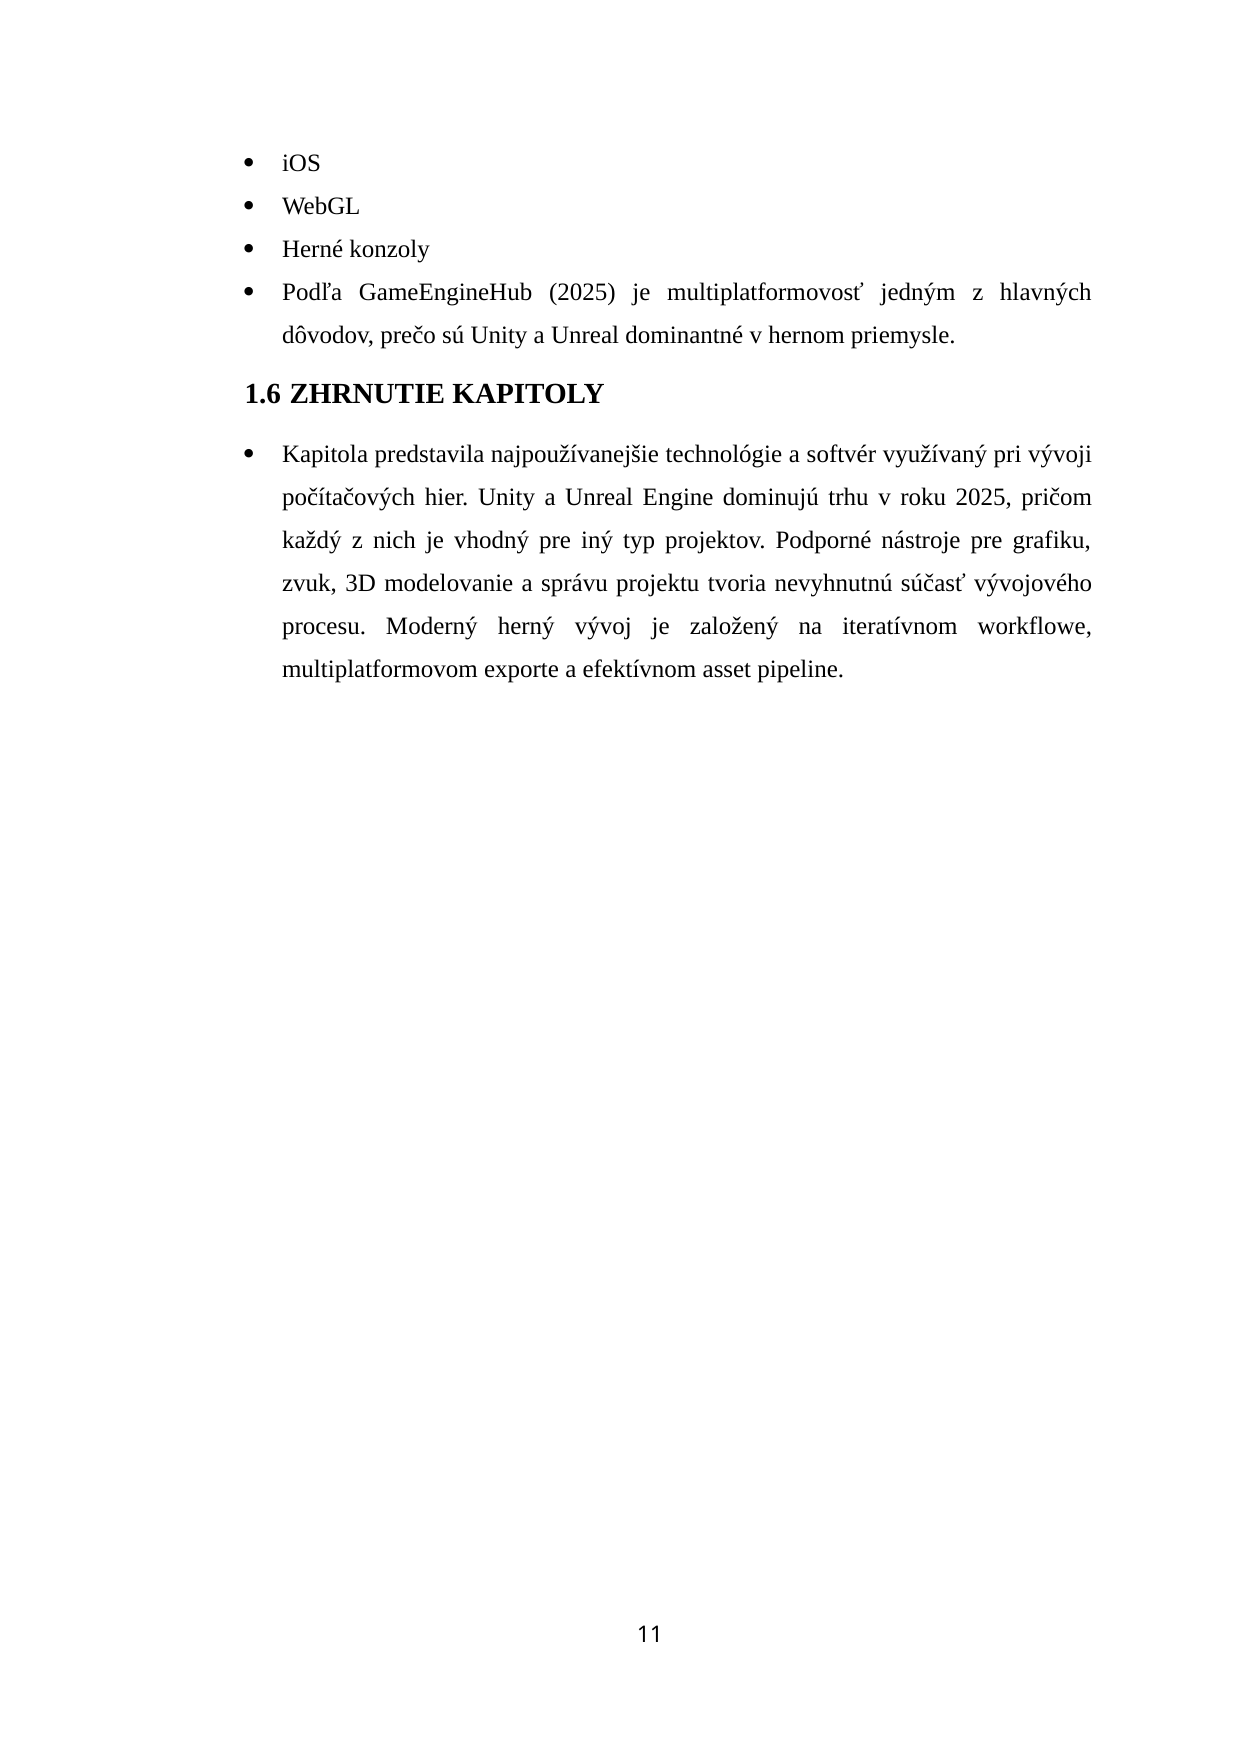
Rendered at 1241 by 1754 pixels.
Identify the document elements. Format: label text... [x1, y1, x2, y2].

list WebGL [244, 191, 1092, 219]
list Kapitola predstavila najpoužívanejšie technológie a softvér využívaný pri vývoji počítačových hier. Unity a Unreal Engine dominujú trhu v roku 2025, pričom každý z nich je vhodný pre iný typ projektov. Podporné nástroje pre grafiku, zvuk, 3D modelovanie a správu projektu tvoria nevyhnutnú súčasť vývojového procesu. Moderný herný vývoj je založený na iteratívnom workflowe, multiplatformovom exporte a efektívnom asset pipeline. [244, 439, 1092, 683]
list Podľa GameEngineHub (2025) je multiplatformovosť jedným z hlavných dôvodov, prečo sú Unity a Unreal dominantné v hernom priemysle. [244, 277, 1092, 349]
list Herné konzoly [244, 234, 1092, 263]
list iOS [244, 148, 1092, 176]
subtitle Zhrnutie kapitoly [244, 376, 1092, 409]
